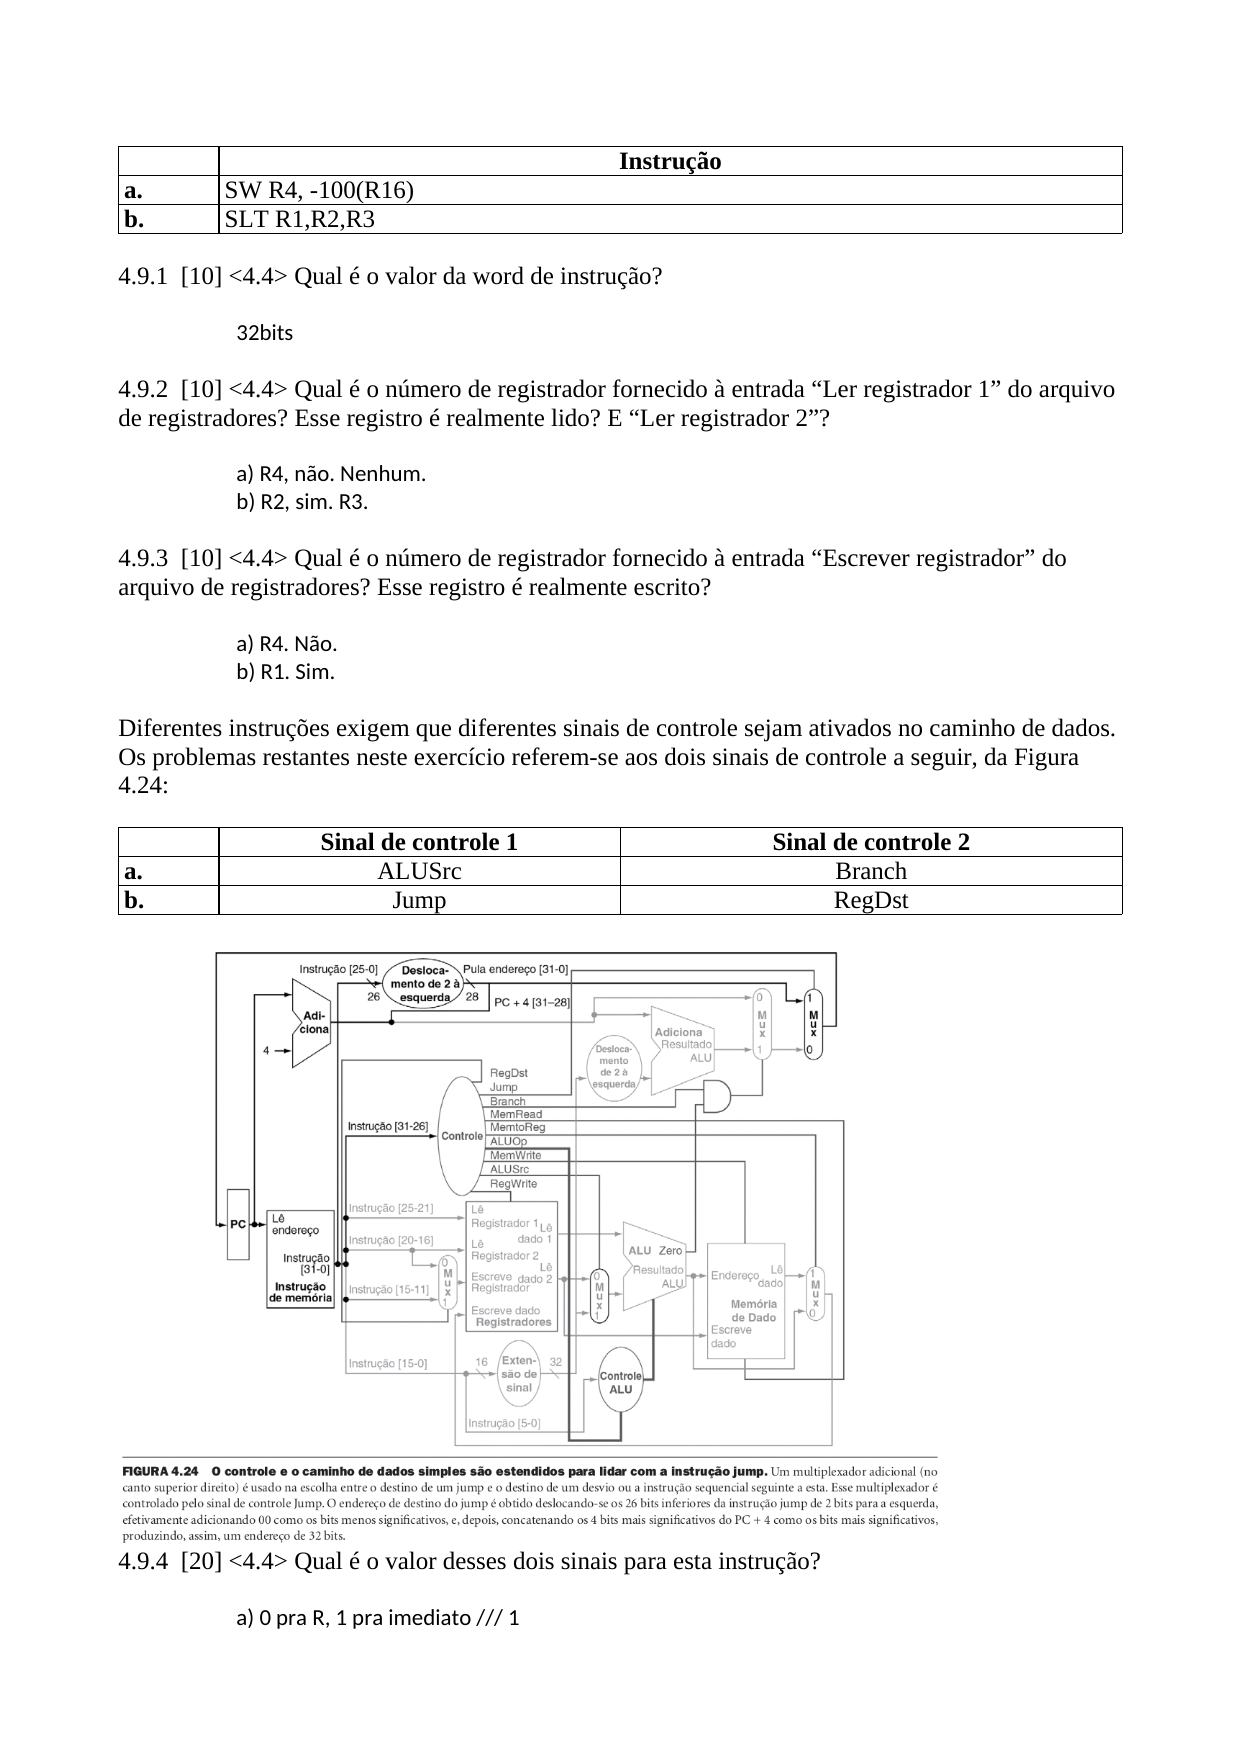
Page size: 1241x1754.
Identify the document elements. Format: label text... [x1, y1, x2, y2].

text b) R2, sim. R3. [118, 487, 1122, 515]
table_cell Branch [621, 857, 1122, 885]
table_cell RegDst [621, 886, 1122, 914]
text 4.9.2 [10] <4.4> Qual é o número de registrador fornecido à entrada “Ler registrador 1” do arquivo de registradores? Esse registro é realmente lido? E “Ler registrador 2”? [118, 374, 1122, 431]
table_cell a. [119, 857, 218, 885]
table_header [119, 828, 218, 856]
table_cell b. [119, 205, 218, 233]
table_cell a. [119, 176, 218, 204]
text 4.9.1 [10] <4.4> Qual é o valor da word de instrução? [118, 261, 1122, 290]
text 4.9.3 [10] <4.4> Qual é o número de registrador fornecido à entrada “Escrever registrador” do arquivo de registradores? Esse registro é realmente escrito? [118, 543, 1122, 601]
text a) R4, não. Nenhum. [118, 459, 1122, 487]
table_cell ALUSrc [220, 857, 620, 885]
text a) 0 pra R, 1 pra imediato /// 1 [118, 1603, 1122, 1631]
table_header Sinal de controle 1 [220, 828, 620, 856]
table_cell SW R4, -100(R16) [220, 176, 1122, 204]
table_header Sinal de controle 2 [621, 828, 1122, 856]
table_cell Jump [220, 886, 620, 914]
table_header [119, 147, 218, 175]
table_header Instrução [220, 147, 1122, 175]
text b) R1. Sim. [118, 657, 1122, 685]
text Diferentes instruções exigem que diferentes sinais de controle sejam ativados no caminho de dados. Os problemas restantes neste exercício referem-se aos dois sinais de controle a seguir, da Figura 4.24: [118, 713, 1122, 799]
text a) R4. Não. [118, 629, 1122, 657]
table_cell b. [119, 886, 218, 914]
text 4.9.4 [20] <4.4> Qual é o valor desses dois sinais para esta instrução? [118, 1546, 1122, 1575]
text 32bits [118, 318, 1122, 346]
table_cell SLT R1,R2,R3 [220, 205, 1122, 233]
